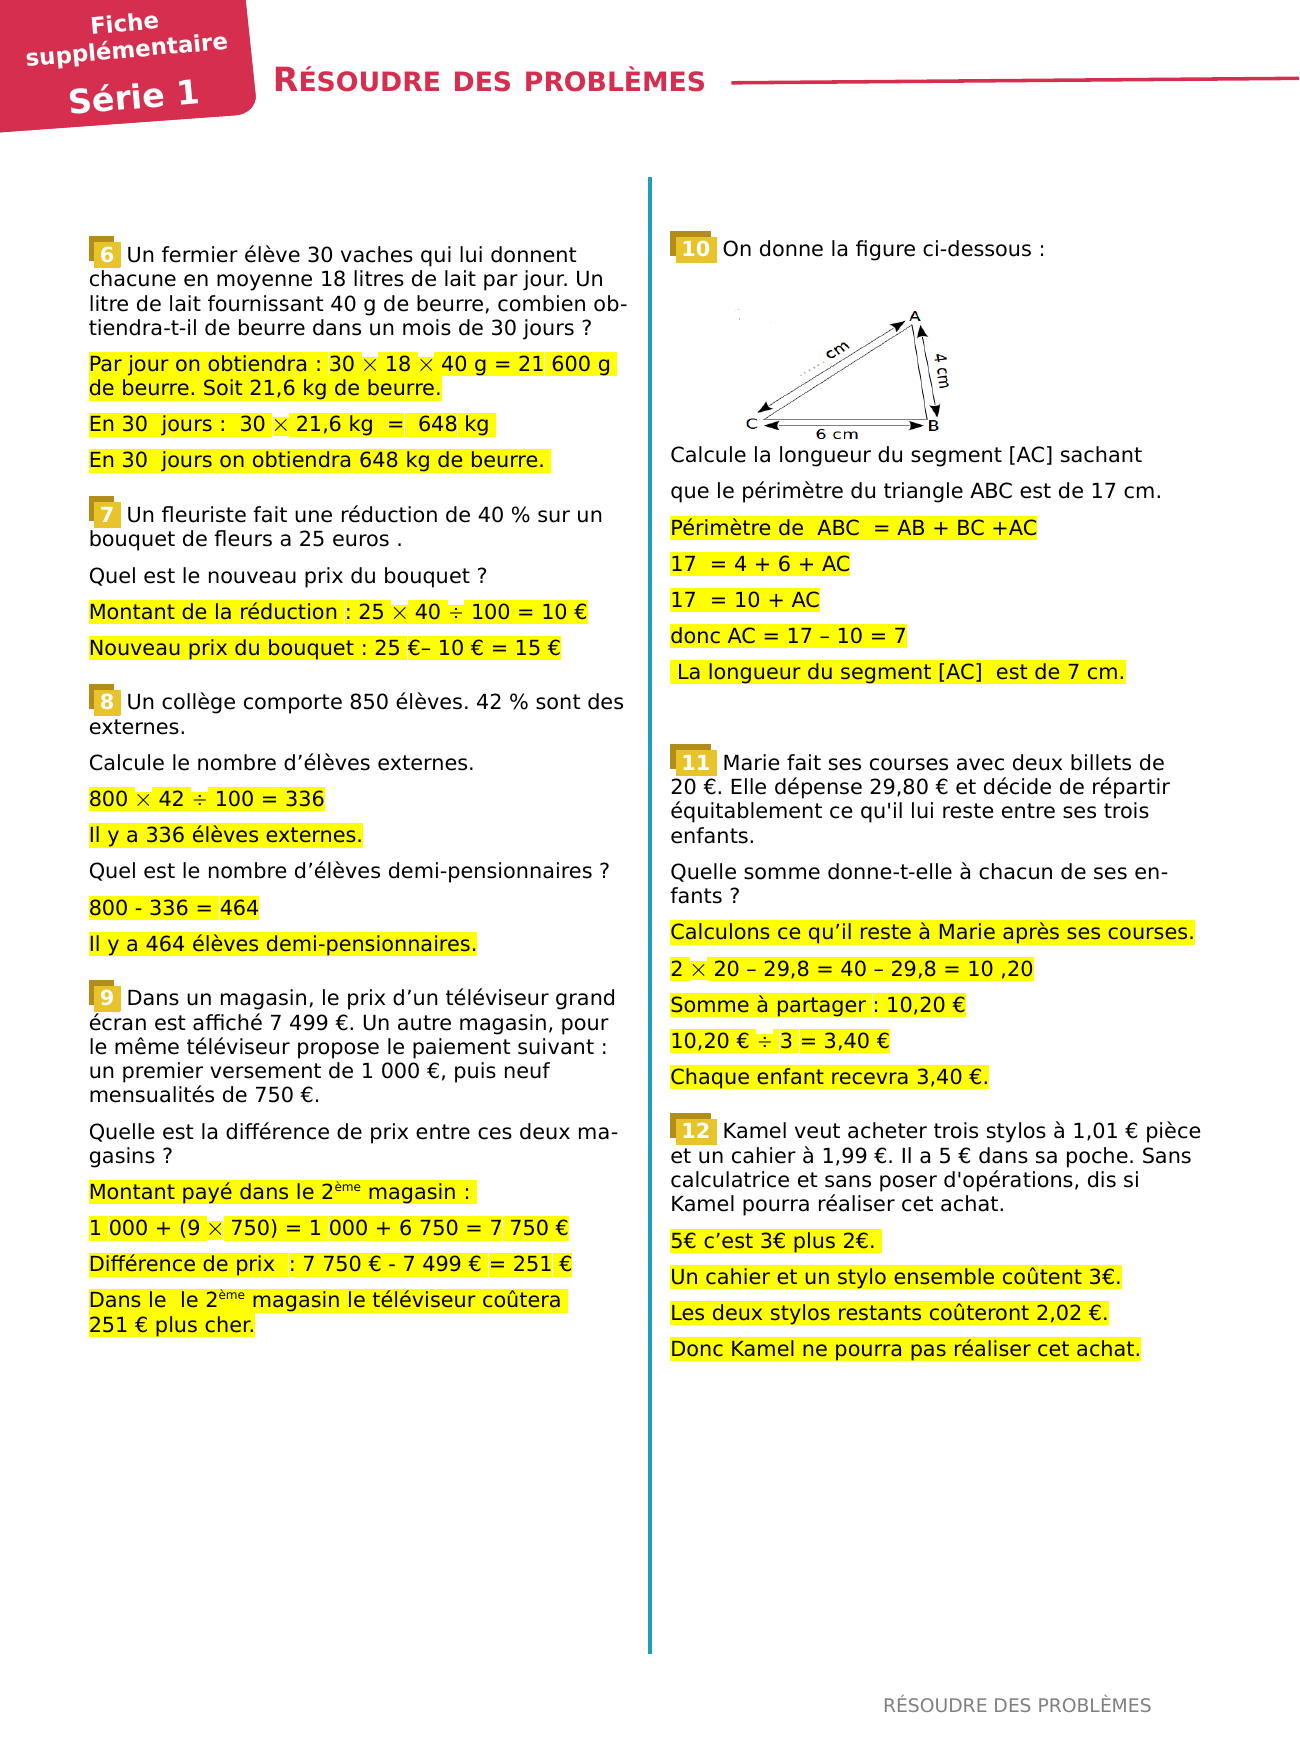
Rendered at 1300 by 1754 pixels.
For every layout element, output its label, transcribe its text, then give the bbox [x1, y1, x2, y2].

subtitle Dans un magasin, le prix d’un téléviseur grand écran est affiché 7 499 €. Un autre magasin, pour le même téléviseur propose le paiement sui­vant : un premier versement de 1 000 €, puis neuf mensualités de 750 €. [88, 980, 629, 1108]
subtitle Calcule le nombre d’élèves externes. [88, 751, 623, 775]
subtitle Un fermier élève 30 vaches qui lui donnent chacune en moyenne 18 litres de lait par jour. Un litre de lait fournissant 40 g de beurre, combien ob­tiendra-t-il de beurre dans un mois de 30 jours ? [88, 236, 629, 340]
subtitle Quelle somme donne-t-elle à chacun de ses en­fants ? [670, 860, 1205, 908]
subtitle 2  20 – 29,8 = 40 – 29,8 = 10 ,20 [670, 957, 1205, 981]
subtitle Quel est le nouveau prix du bouquet ? [88, 564, 623, 588]
subtitle Chaque enfant recevra 3,40 €. [670, 1065, 1205, 1089]
subtitle Différence de prix : 7 750 € - 7 499 € = 251 € [88, 1252, 623, 1277]
subtitle Par jour on obtiendra : 30  18  40 g = 21 600 g de beurre. Soit 21,6 kg de beurre. [88, 352, 623, 401]
subtitle Nouveau prix du bouquet : 25 €– 10 € = 15 € [88, 636, 623, 660]
subtitle Dans le le 2ème magasin le téléviseur coûtera 251 € plus cher. [88, 1288, 623, 1337]
subtitle Montant payé dans le 2ème magasin : [88, 1180, 623, 1204]
subtitle Un collège comporte 850 élèves. 42 % sont des externes. [88, 684, 629, 739]
subtitle Périmètre de ABC = AB + BC +AC [670, 516, 1205, 540]
subtitle Calcule la longueur du segment [AC] sachant [670, 274, 1205, 468]
subtitle Montant de la réduction : 25  40  100 = 10 € [88, 600, 623, 624]
subtitle Somme à partager : 10,20 € [670, 993, 1205, 1017]
subtitle Il y a 464 élèves demi-pensionnaires. [88, 932, 623, 956]
subtitle que le périmètre du triangle ABC est de 17 cm. [670, 479, 1205, 504]
subtitle Quelle est la différence de prix entre ces deux ma­gasins ? [88, 1120, 623, 1168]
subtitle Il y a 336 élèves externes. [88, 823, 623, 848]
subtitle Kamel veut acheter trois stylos à 1,01 € pièce et un cahier à 1,99 €. Il a 5 € dans sa poche. Sans calculatrice et sans poser d'opéra­tions, dis si Kamel pourra réaliser cet achat. [670, 1113, 1211, 1217]
subtitle 5€ c’est 3€ plus 2€. [670, 1229, 1205, 1253]
subtitle Un cahier et un stylo ensemble coûtent 3€. [670, 1265, 1205, 1289]
subtitle 17 = 4 + 6 + AC [670, 552, 1205, 576]
subtitle Calculons ce qu’il reste à Marie après ses courses. [670, 920, 1205, 945]
subtitle Un ﬂeuriste fait une réduction de 40 % sur un bouquet de ﬂeurs a 25 euros . [88, 496, 629, 552]
subtitle 800 - 336 = 464 [88, 896, 623, 920]
subtitle Donc Kamel ne pourra pas réaliser cet achat. [670, 1337, 1205, 1361]
subtitle 800  42  100 = 336 [88, 787, 623, 811]
subtitle Quel est le nombre d’élèves demi-pensionnaires ? [88, 859, 623, 884]
subtitle 1 000 + (9  750) = 1 000 + 6 750 = 7 750 € [88, 1216, 623, 1241]
subtitle En 30 jours : 30  21,6 kg = 648 kg [88, 412, 623, 437]
subtitle 17 = 10 + AC [670, 588, 1205, 612]
subtitle La longueur du segment [AC] est de 7 cm. [670, 660, 1205, 684]
subtitle On donne la figure ci-dessous : [711, 231, 1211, 262]
subtitle Les deux stylos restants coûteront 2,02 €. [670, 1301, 1205, 1325]
subtitle donc AC = 17 – 10 = 7 [670, 624, 1205, 648]
subtitle En 30 jours on obtiendra 648 kg de beurre. [88, 448, 623, 473]
picture [725, 276, 954, 444]
subtitle 10,20 €  3 = 3,40 € [670, 1029, 1205, 1053]
subtitle Marie fait ses courses avec deux billets de 20 €. Elle dépense 29,80 € et décide de répar­tir équi­tablement ce qu'il lui reste entre ses trois enfants. [670, 744, 1211, 848]
